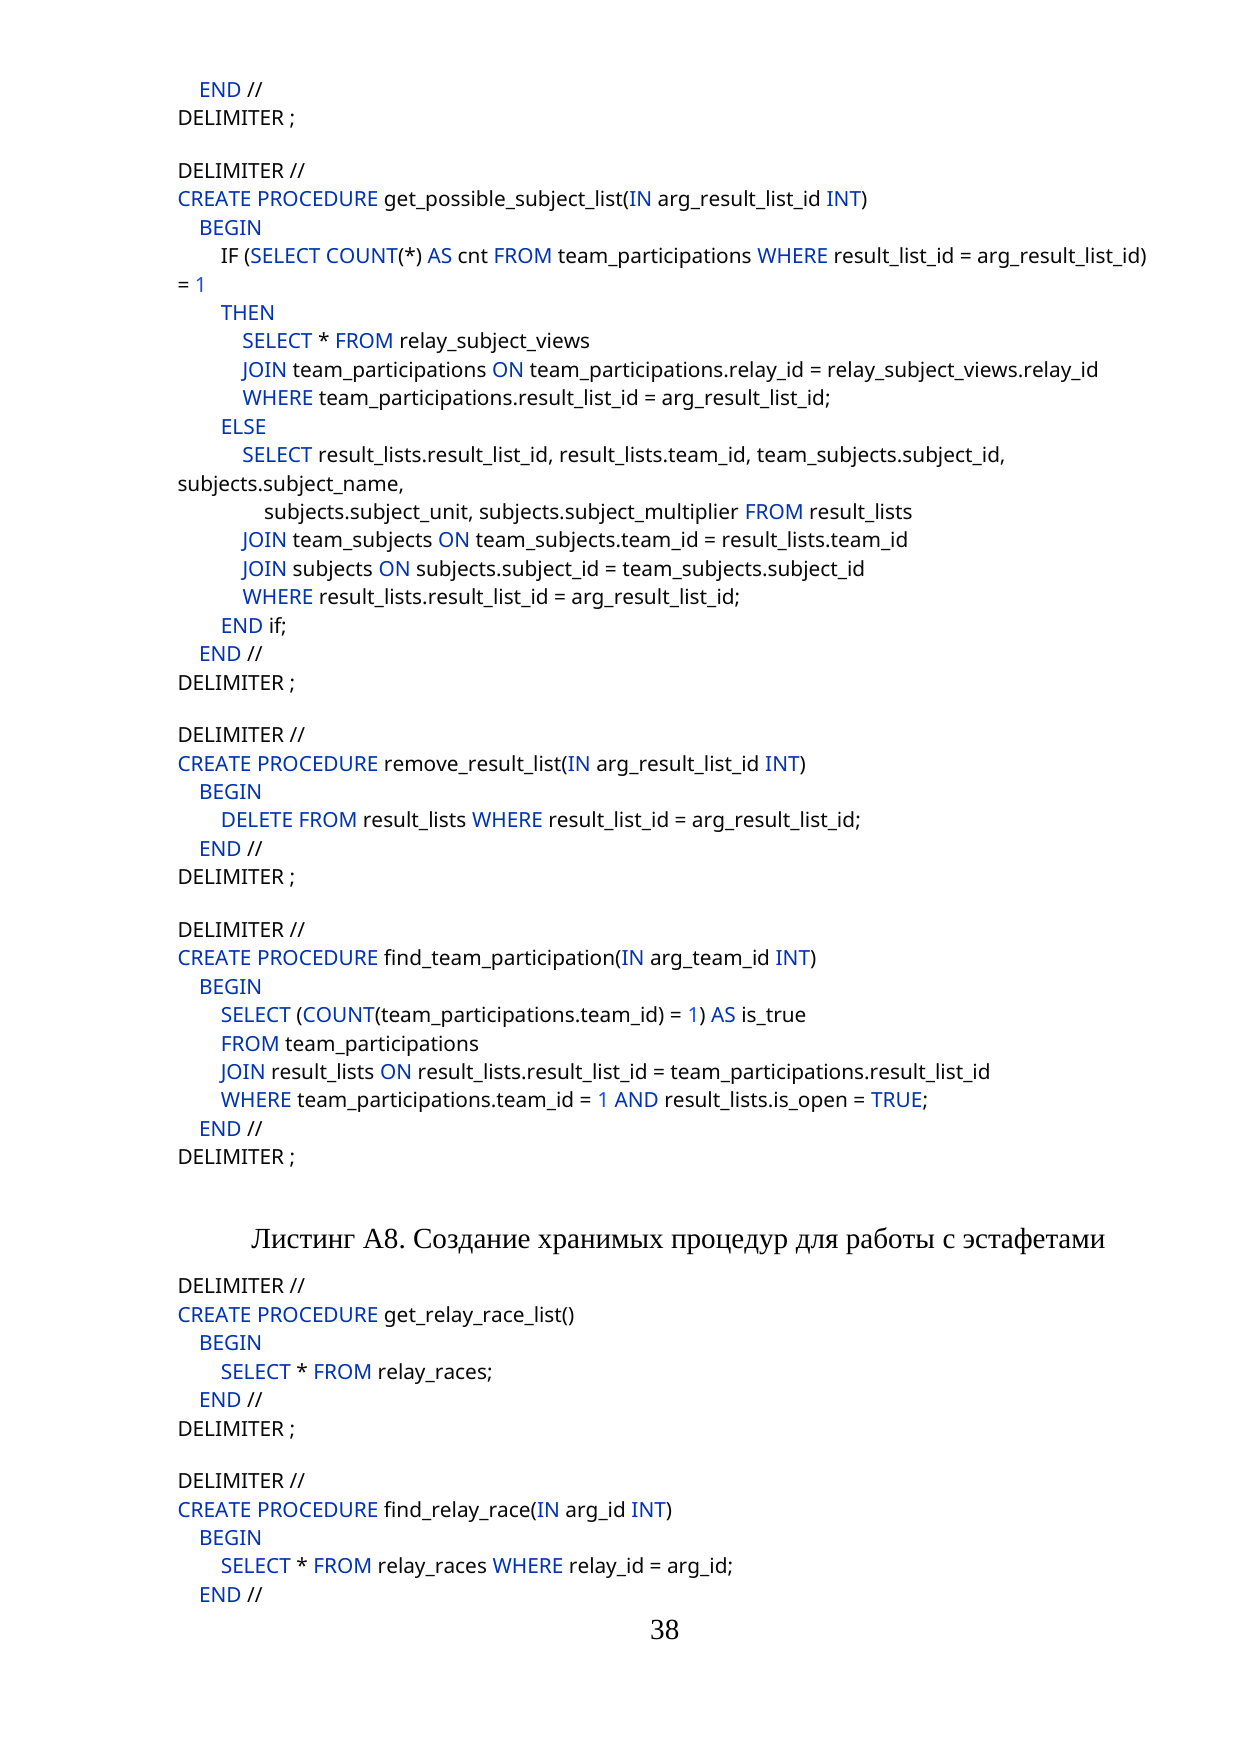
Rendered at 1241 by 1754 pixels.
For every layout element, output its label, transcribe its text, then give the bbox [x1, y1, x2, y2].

text END // DELIMITER ; DELIMITER // CREATE PROCEDURE get_possible_subject_list(IN arg_result_list_id INT) BEGIN IF (SELECT COUNT(*) AS cnt FROM team_participations WHERE result_list_id = arg_result_list_id) = 1 THEN SELECT * FROM relay_subject_views JOIN team_participations ON team_participations.relay_id = relay_subject_views.relay_id WHERE team_participations.result_list_id = arg_result_list_id; ELSE SELECT result_lists.result_list_id, result_lists.team_id, team_subjects.subject_id, subjects.subject_name, subjects.subject_unit, subjects.subject_multiplier FROM result_lists JOIN team_subjects ON team_subjects.team_id = result_lists.team_id JOIN subjects ON subjects.subject_id = team_subjects.subject_id WHERE result_lists.result_list_id = arg_result_list_id; END if; END // DELIMITER ; DELIMITER // CREATE PROCEDURE remove_result_list(IN arg_result_list_id INT) BEGIN DELETE FROM result_lists WHERE result_list_id = arg_result_list_id; END // DELIMITER ; DELIMITER // CREATE PROCEDURE find_team_participation(IN arg_team_id INT) BEGIN SELECT (COUNT(team_participations.team_id) = 1) AS is_true FROM team_participations JOIN result_lists ON result_lists.result_list_id = team_participations.result_list_id WHERE team_participations.team_id = 1 AND result_lists.is_open = TRUE; END // DELIMITER ; [177, 75, 1152, 1171]
text Листинг A8. Создание хранимых процедур для работы с эстафетами [177, 1221, 1152, 1255]
text DELIMITER // CREATE PROCEDURE get_relay_race_list() BEGIN SELECT * FROM relay_races; END // DELIMITER ; DELIMITER // CREATE PROCEDURE find_relay_race(IN arg_id INT) BEGIN SELECT * FROM relay_races WHERE relay_id = arg_id; END // [177, 1272, 1152, 1608]
